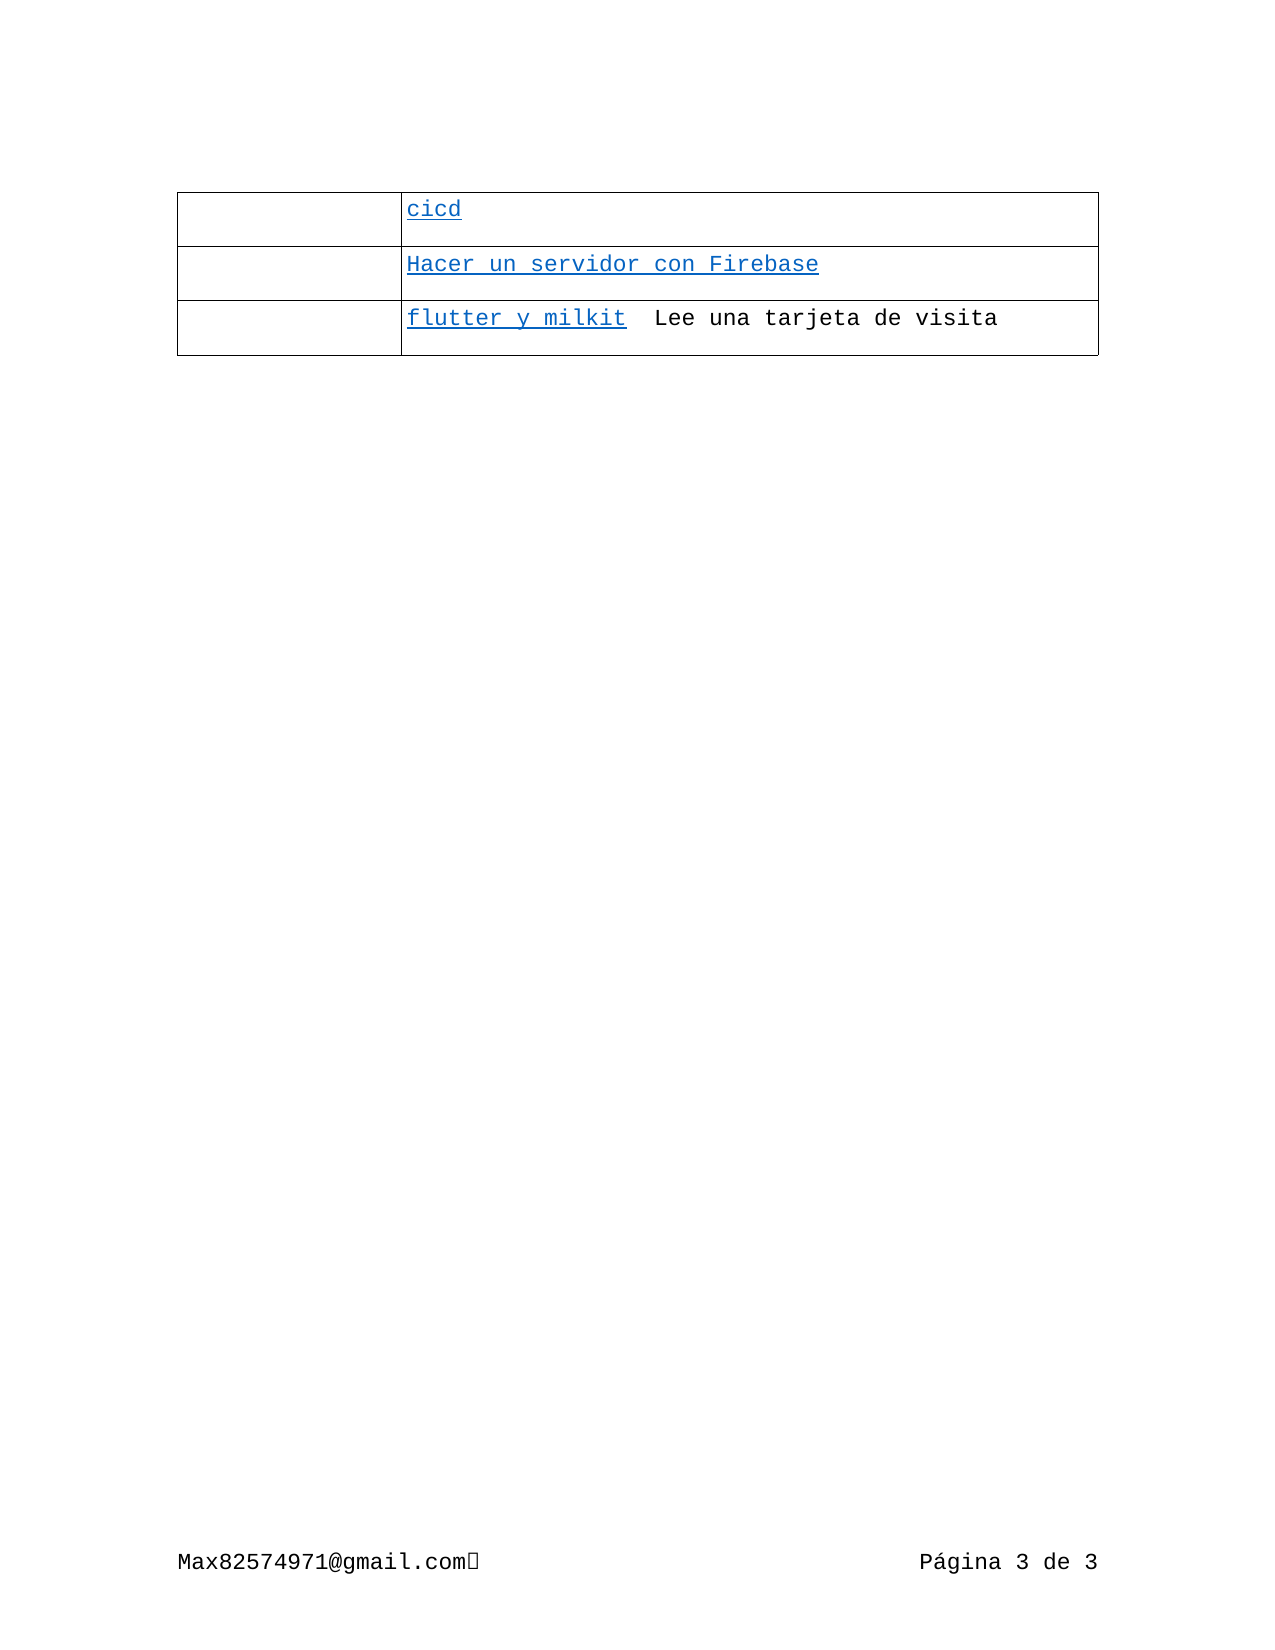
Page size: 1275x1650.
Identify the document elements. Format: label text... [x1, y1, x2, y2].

table_header cicd [402, 193, 1098, 246]
table_cell Hacer un servidor con Firebase [402, 247, 1098, 300]
table_cell flutter y milkit Lee una tarjeta de visita [402, 301, 1098, 354]
table_cell [178, 247, 401, 300]
table_header [178, 193, 401, 246]
table_cell [178, 301, 401, 354]
